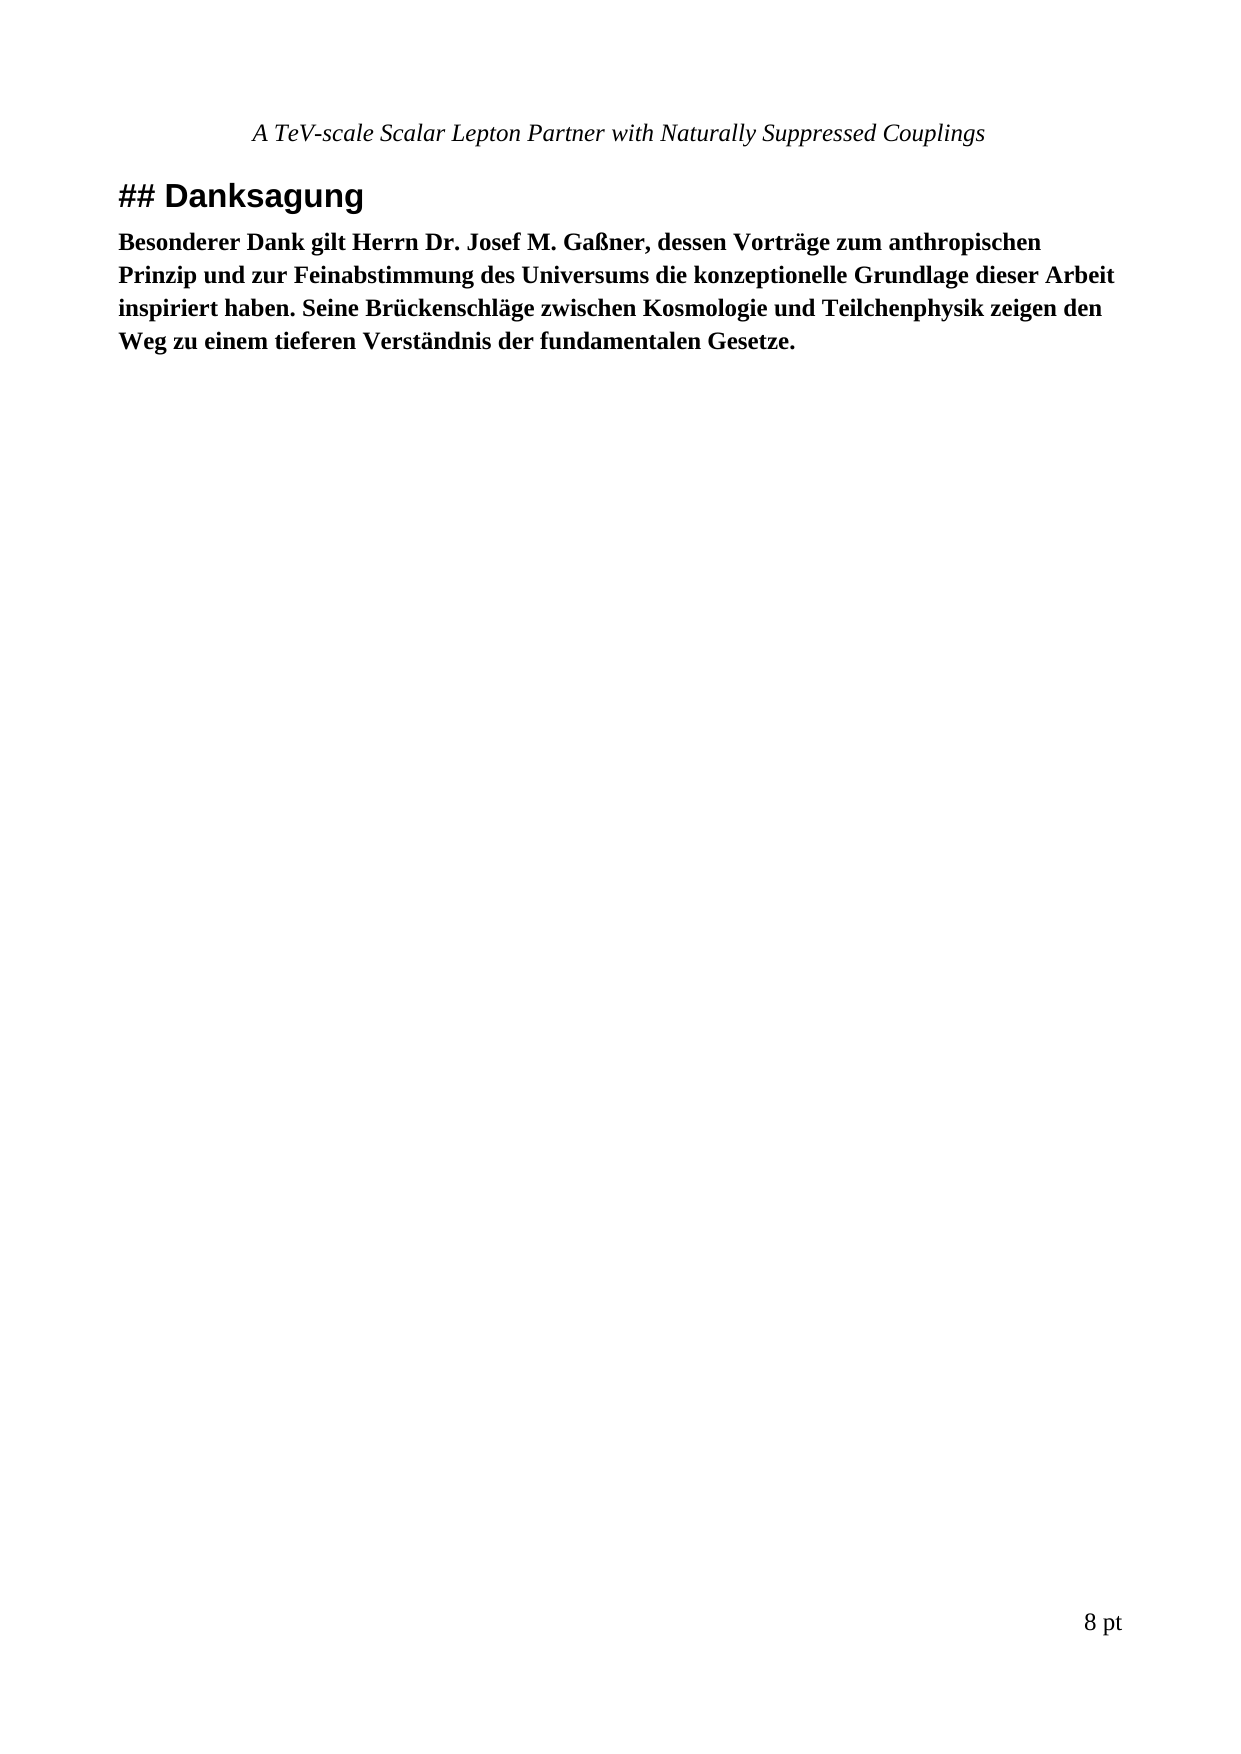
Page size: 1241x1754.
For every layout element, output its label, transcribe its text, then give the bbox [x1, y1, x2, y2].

subtitle ## Danksagung [118, 176, 1122, 215]
text Besonderer Dank gilt Herrn Dr. Josef M. Gaßner, dessen Vorträge zum anthropischen Prinzip und zur Feinabstimmung des Universums die konzeptionelle Grundlage dieser Arbeit inspiriert haben. Seine Brückenschläge zwischen Kosmologie und Teilchenphysik zeigen den Weg zu einem tieferen Verständnis der fundamentalen Gesetze. [118, 227, 1122, 355]
